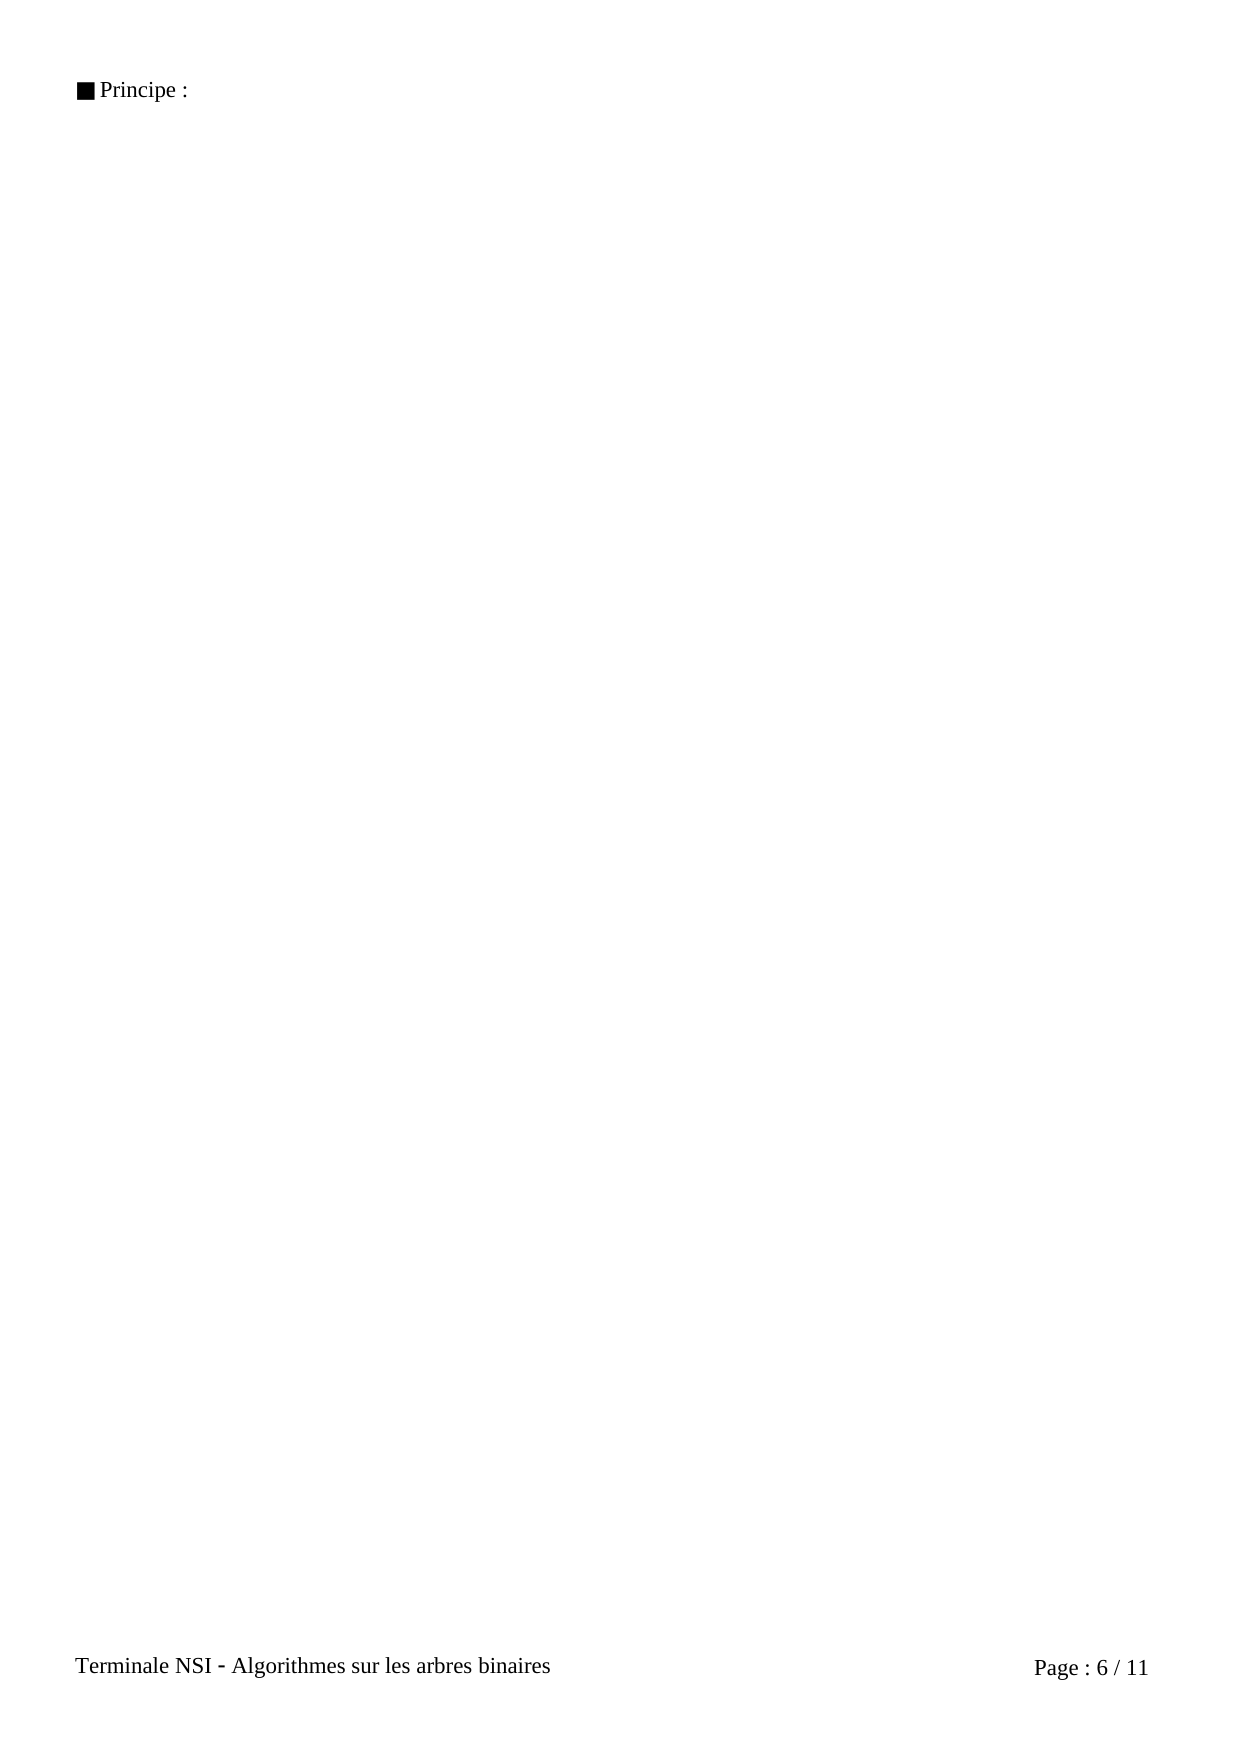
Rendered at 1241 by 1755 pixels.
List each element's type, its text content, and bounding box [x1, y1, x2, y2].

list Principe : [75, 73, 1188, 104]
